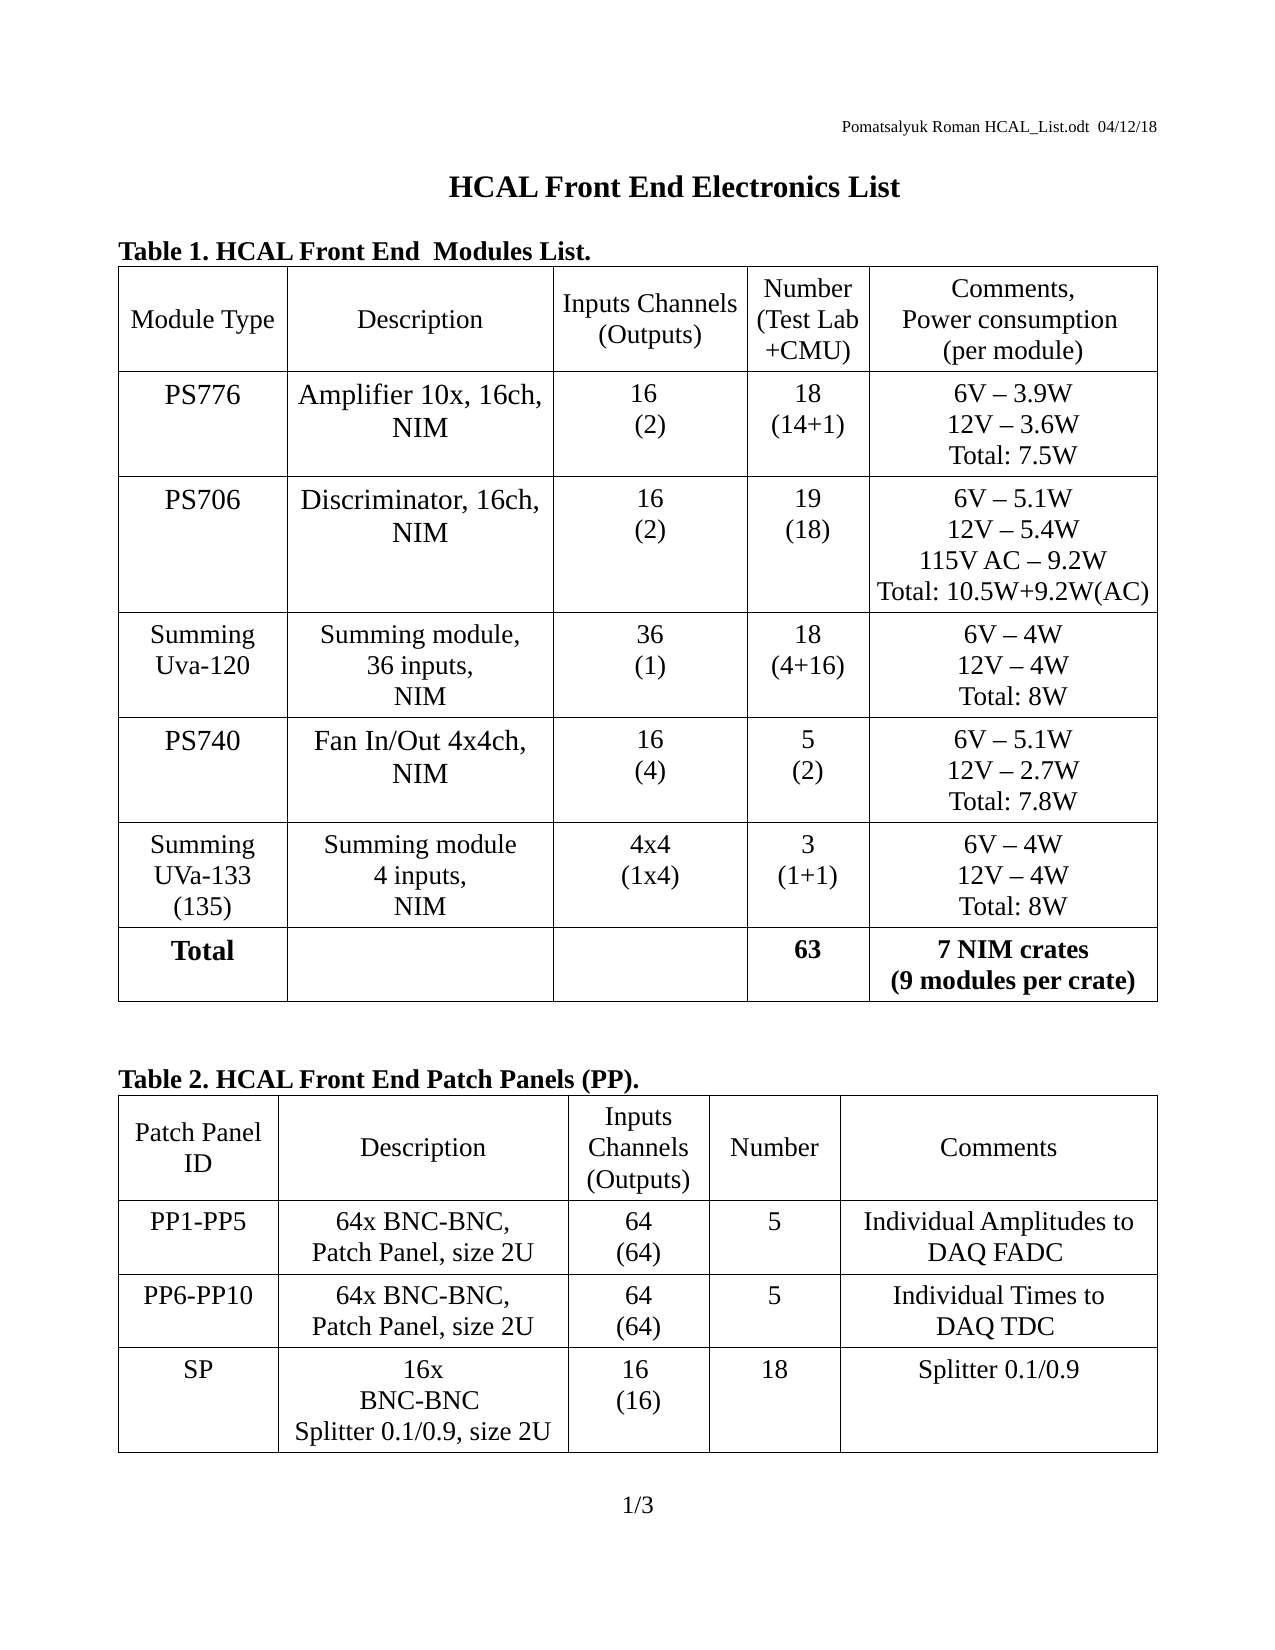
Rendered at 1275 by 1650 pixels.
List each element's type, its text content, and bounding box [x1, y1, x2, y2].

table_cell 63 [748, 928, 869, 1001]
table_cell 16x BNC-BNC Splitter 0.1/0.9, size 2U [279, 1348, 568, 1452]
table_cell 18 [710, 1348, 840, 1452]
table_header Inputs Channels (Outputs) [554, 267, 747, 371]
table_cell PS776 [119, 372, 287, 476]
table_cell PP6-PP10 [119, 1275, 278, 1347]
table_cell 18 (4+16) [748, 613, 869, 717]
table_cell PS706 [119, 477, 287, 612]
table_cell Summing module 4 inputs, NIM [288, 823, 553, 927]
table_cell 64 (64) [569, 1275, 709, 1347]
table_cell Summing module, 36 inputs, NIM [288, 613, 553, 717]
table_cell 16 (2) [554, 477, 747, 612]
table_cell 6V – 4W 12V – 4W Total: 8W [870, 823, 1157, 927]
text Pomatsalyuk Roman HCAL_List.odt 04/12/18 [118, 113, 1157, 137]
text Table 1. HCAL Front End Modules List. [118, 235, 1157, 266]
table_cell Fan In/Out 4x4ch, NIM [288, 718, 553, 822]
text Table 2. HCAL Front End Patch Panels (PP). [118, 1063, 1157, 1094]
table_cell 19 (18) [748, 477, 869, 612]
table_cell Total [119, 928, 287, 1001]
table_cell Splitter 0.1/0.9 [841, 1348, 1157, 1452]
table_header Number [710, 1096, 840, 1199]
table_header Description [279, 1096, 568, 1199]
table_cell 16 (2) [554, 372, 747, 476]
table_cell 5 [710, 1201, 840, 1273]
table_cell SP [119, 1348, 278, 1452]
table_cell Individual Times to DAQ TDC [841, 1275, 1157, 1347]
table_cell 6V – 4W 12V – 4W Total: 8W [870, 613, 1157, 717]
text HCAL Front End Electronics List [118, 168, 1157, 204]
table_cell Summing UVa-133 (135) [119, 823, 287, 927]
table_header Description [288, 267, 553, 371]
table_cell [288, 928, 553, 1001]
table_cell 16 (16) [569, 1348, 709, 1452]
table_cell 64 (64) [569, 1201, 709, 1273]
table_cell 64x BNC-BNC, Patch Panel, size 2U [279, 1275, 568, 1347]
table_header Patch Panel ID [119, 1096, 278, 1199]
table_cell Amplifier 10x, 16ch, NIM [288, 372, 553, 476]
table_header Number (Test Lab +CMU) [748, 267, 869, 371]
table_cell 16 (4) [554, 718, 747, 822]
table_cell Individual Amplitudes to DAQ FADC [841, 1201, 1157, 1273]
table_header Comments, Power consumption (per module) [870, 267, 1157, 371]
table_cell 4x4 (1x4) [554, 823, 747, 927]
table_header Inputs Channels (Outputs) [569, 1096, 709, 1199]
table_cell PP1-PP5 [119, 1201, 278, 1273]
table_cell 6V – 3.9W 12V – 3.6W Total: 7.5W [870, 372, 1157, 476]
table_cell 5 (2) [748, 718, 869, 822]
table_cell 7 NIM crates (9 modules per crate) [870, 928, 1157, 1001]
table_cell 5 [710, 1275, 840, 1347]
table_cell 36 (1) [554, 613, 747, 717]
table_header Module Type [119, 267, 287, 371]
table_header Comments [841, 1096, 1157, 1199]
table_cell 6V – 5.1W 12V – 2.7W Total: 7.8W [870, 718, 1157, 822]
table_cell Discriminator, 16ch, NIM [288, 477, 553, 612]
table_cell 6V – 5.1W 12V – 5.4W 115V AC – 9.2W Total: 10.5W+9.2W(AC) [870, 477, 1157, 612]
table_cell 64x BNC-BNC, Patch Panel, size 2U [279, 1201, 568, 1273]
table_cell [554, 928, 747, 1001]
table_cell PS740 [119, 718, 287, 822]
table_cell 18 (14+1) [748, 372, 869, 476]
table_cell Summing Uva-120 [119, 613, 287, 717]
table_cell 3 (1+1) [748, 823, 869, 927]
